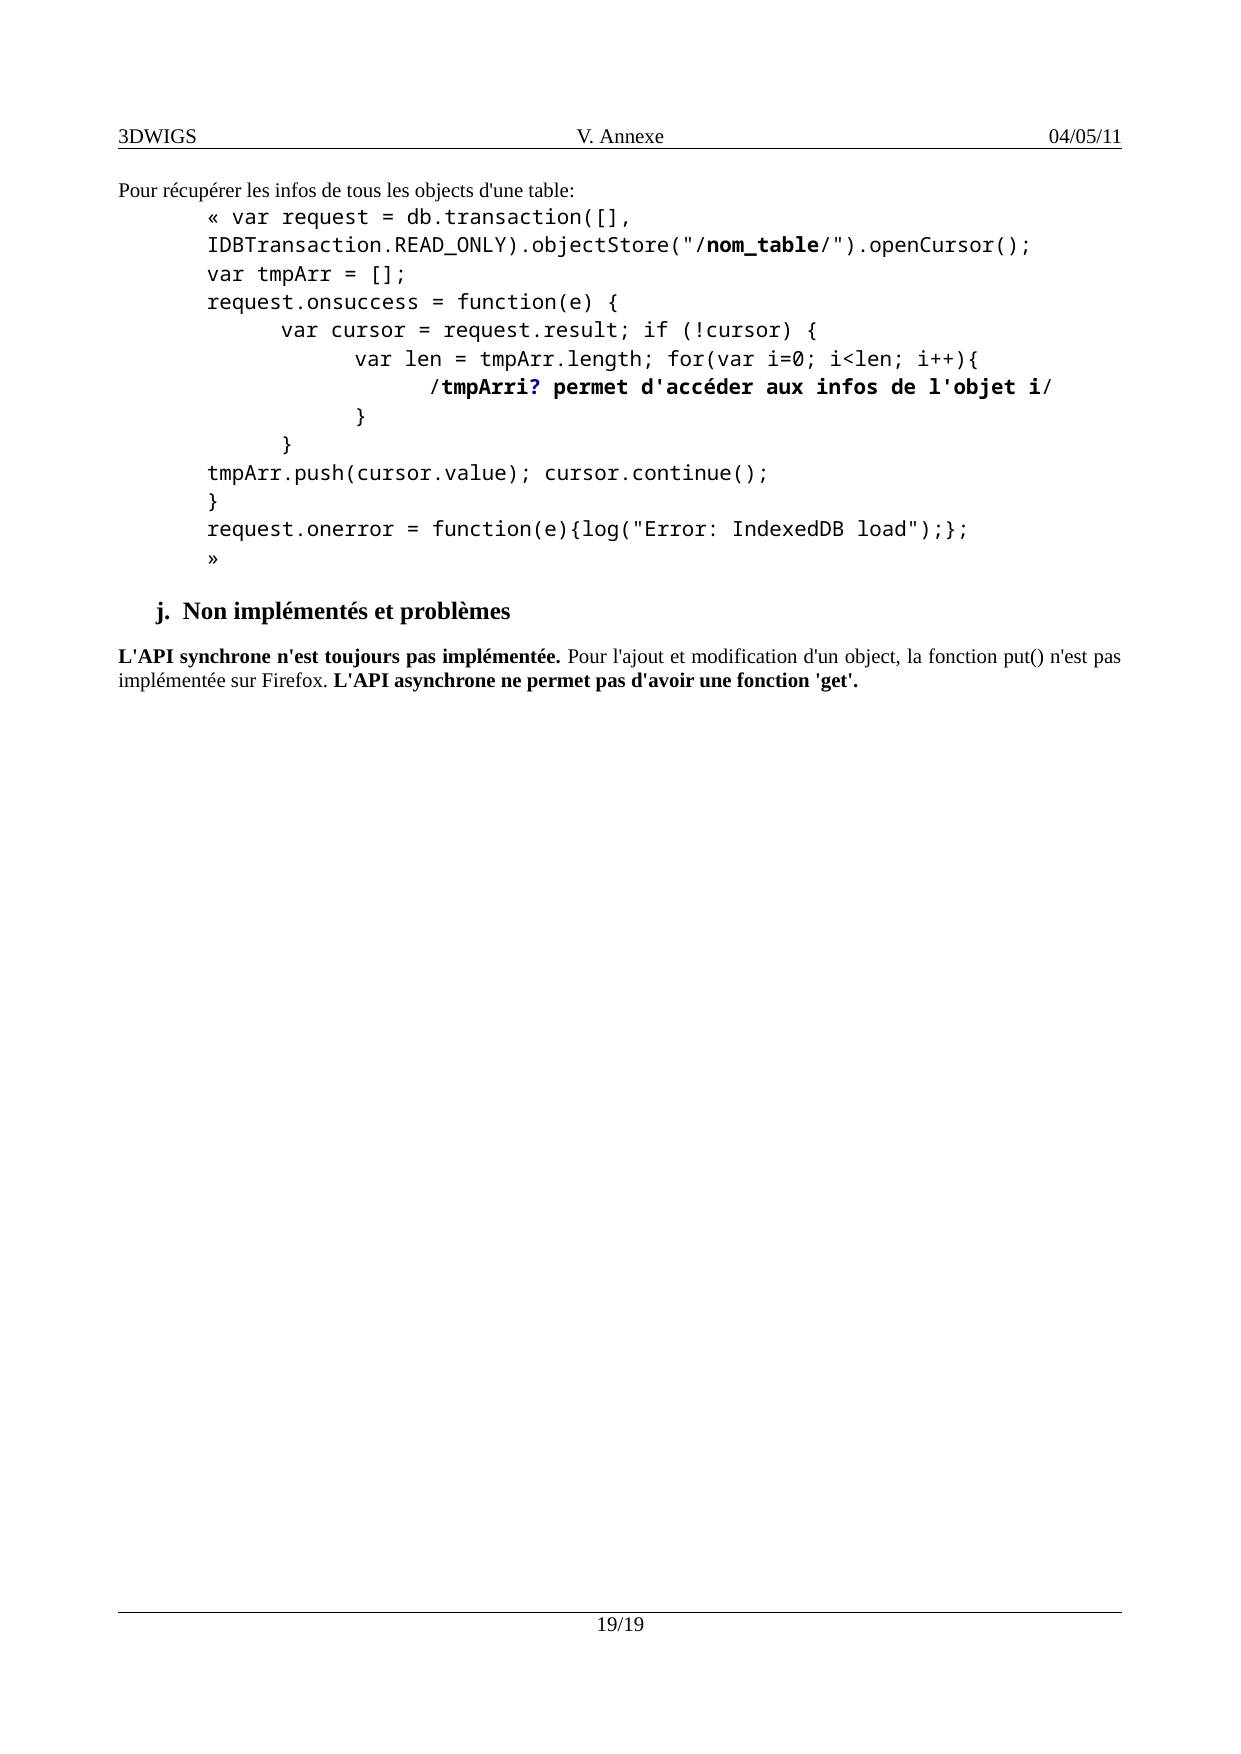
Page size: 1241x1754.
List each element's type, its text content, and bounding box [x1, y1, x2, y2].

text } [207, 429, 1122, 458]
text Pour récupérer les infos de tous les objects d'une table: [118, 178, 1122, 202]
text var cursor = request.result; if (!cursor) { [207, 316, 1122, 344]
text L'API synchrone n'est toujours pas implémentée. Pour l'ajout et modification d'un object, la fonction put() n'est pas implémentée sur Firefox. L'API asynchrone ne permet pas d'avoir une fonction 'get'. [118, 644, 1122, 692]
subtitle Non implémentés et problèmes [118, 596, 1122, 625]
text } [207, 401, 1122, 429]
text } [207, 486, 1122, 514]
text tmpArr.push(cursor.value); cursor.continue(); [207, 458, 1122, 486]
text request.onsuccess = function(e) { [207, 287, 1122, 316]
text var tmpArr = []; [207, 259, 1122, 287]
text request.onerror = function(e){log("Error: IndexedDB load");}; [207, 514, 1122, 543]
text « var request = db.transaction([], IDBTransaction.READ_ONLY).objectStore("/nom_table/").openCursor(); [207, 202, 1122, 259]
text /tmpArri? permet d'accéder aux infos de l'objet i/ [207, 372, 1122, 401]
text » [207, 543, 1122, 571]
text var len = tmpArr.length; for(var i=0; i<len; i++){ [207, 344, 1122, 372]
